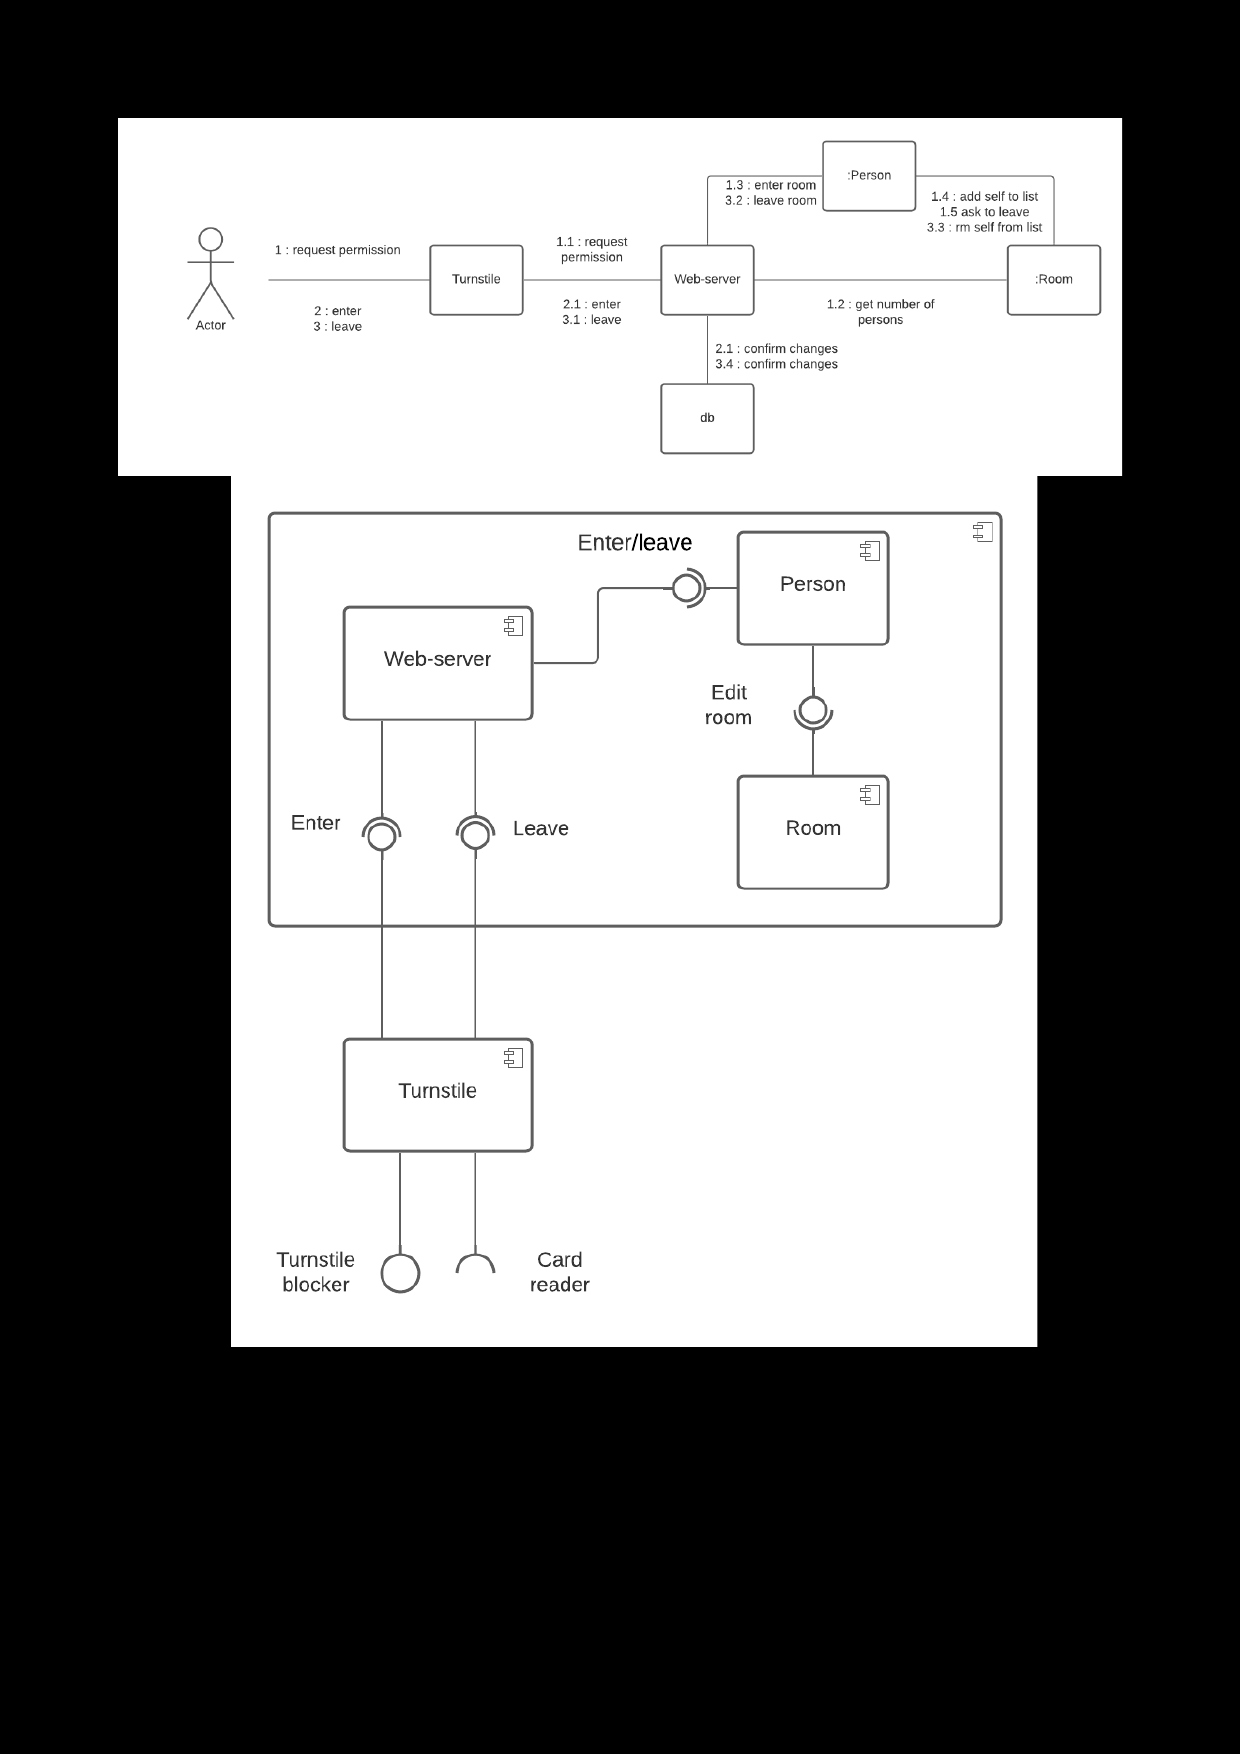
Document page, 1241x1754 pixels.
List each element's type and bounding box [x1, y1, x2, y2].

picture [118, 118, 1123, 1347]
